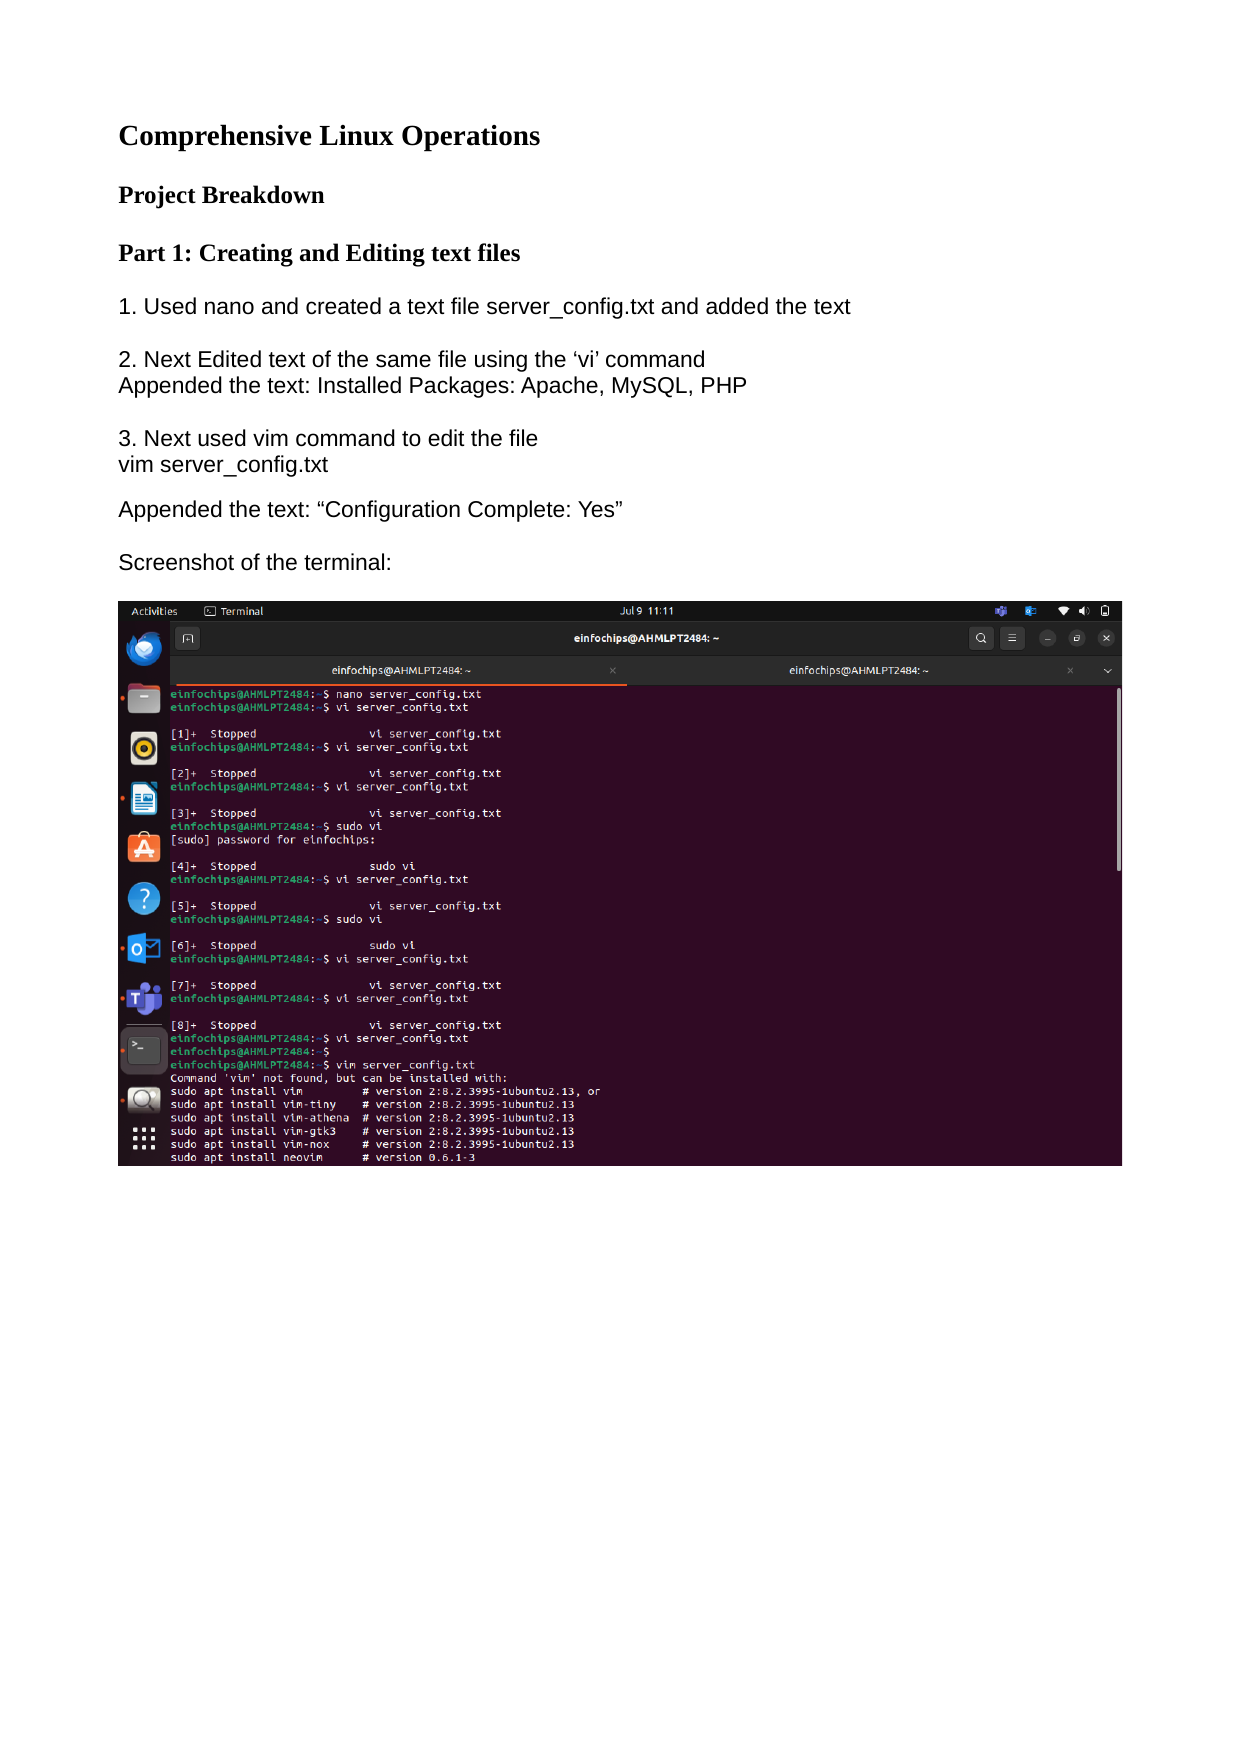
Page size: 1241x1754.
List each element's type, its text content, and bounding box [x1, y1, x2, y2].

text Project Breakdown [118, 180, 1122, 209]
text Screenshot of the terminal: [118, 549, 1122, 575]
picture [118, 601, 1123, 1166]
text Appended the text: Installed Packages: Apache, MySQL, PHP [118, 372, 1122, 398]
text vim server_config.txt [118, 451, 1122, 477]
text 3. Next used vim command to edit the file [118, 425, 1122, 451]
text Appended the text: “Configuration Complete: Yes” [118, 496, 1122, 522]
text 2. Next Edited text of the same file using the ‘vi’ command [118, 346, 1122, 372]
text Part 1: Creating and Editing text files [118, 238, 1122, 267]
text Comprehensive Linux Operations [118, 118, 1122, 152]
text 1. Used nano and created a text file server_config.txt and added the text [118, 293, 1122, 319]
